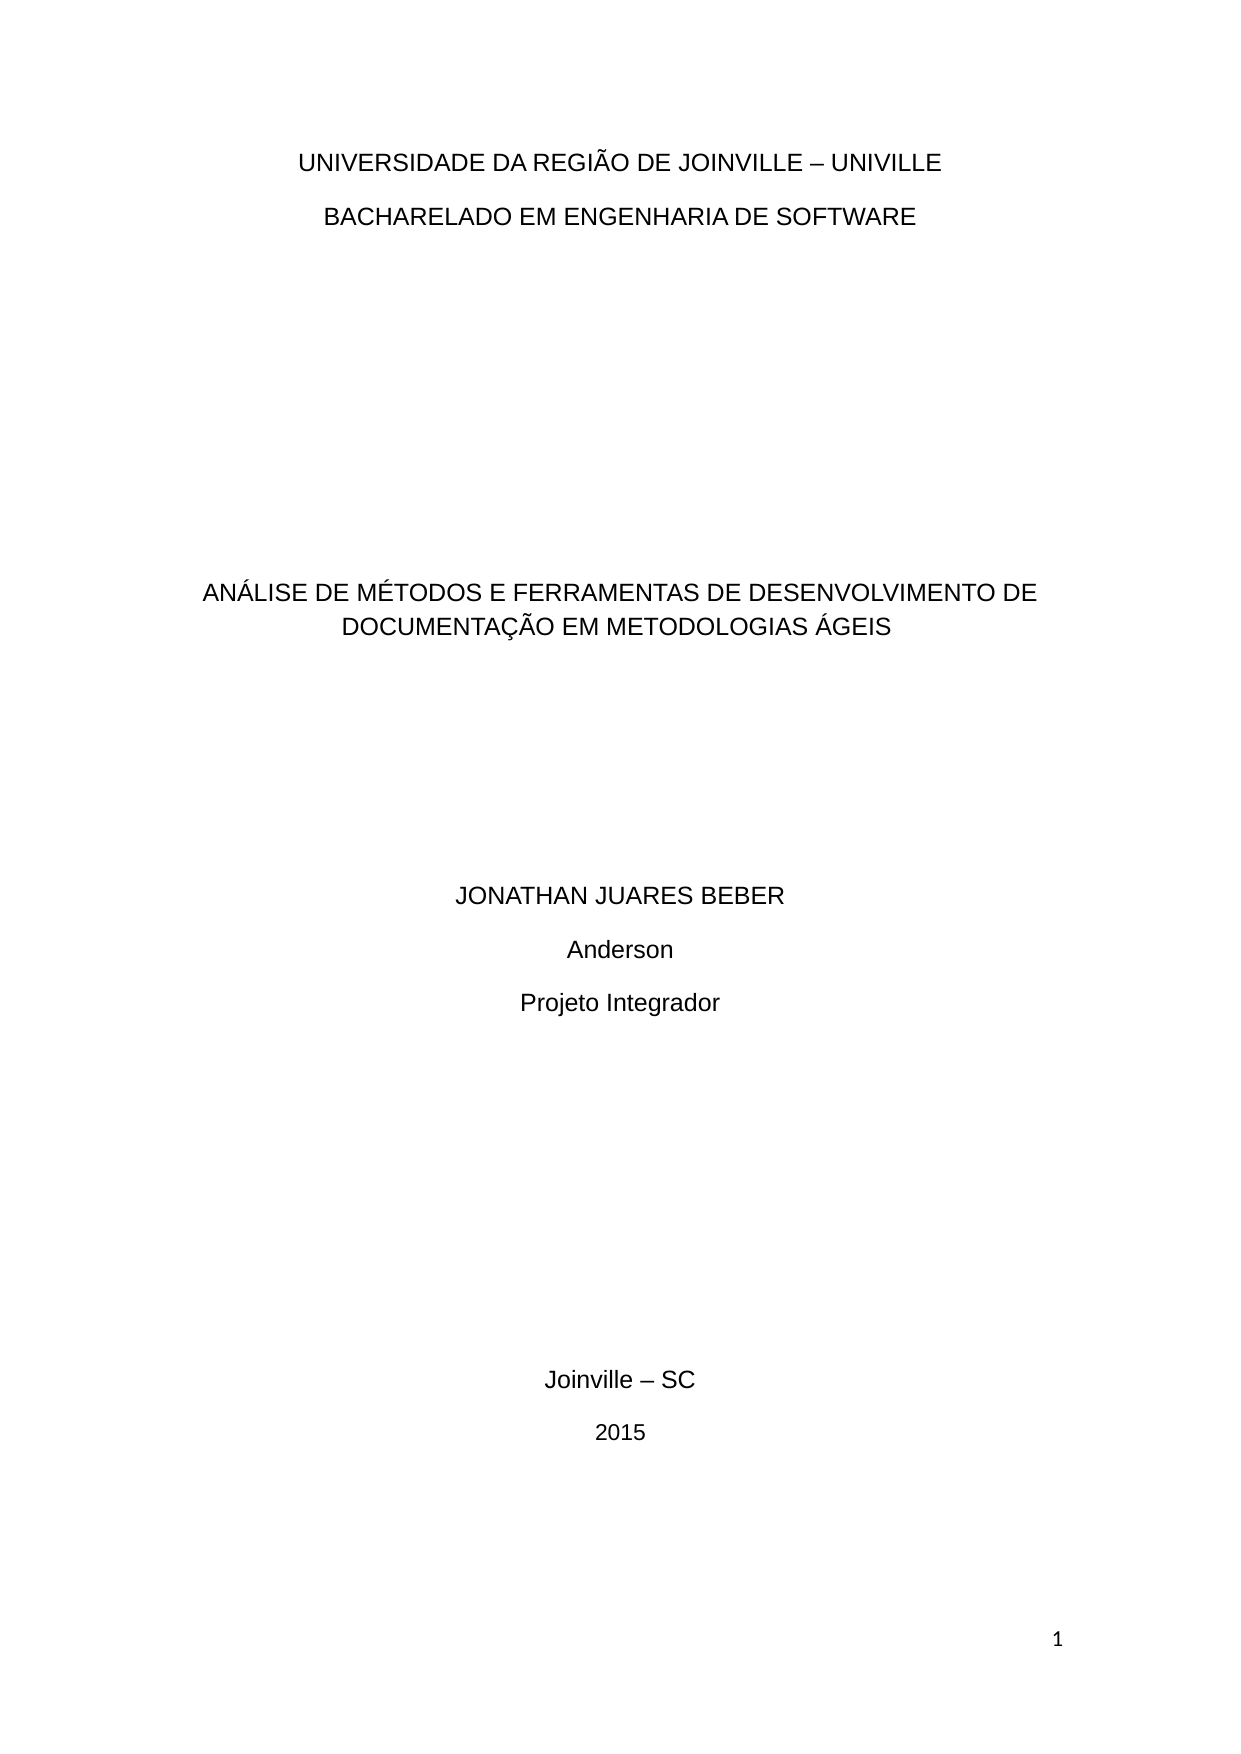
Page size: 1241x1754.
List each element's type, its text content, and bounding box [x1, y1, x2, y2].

text Projeto Integrador [177, 988, 1063, 1017]
text 2015 [177, 1419, 1063, 1446]
text BACHARELADO EM ENGENHARIA DE SOFTWARE [177, 201, 1063, 230]
text UNIVERSIDADE DA REGIÃO DE JOINVILLE – UNIVILLE [177, 148, 1063, 176]
text JONATHAN JUARES BEBER [177, 881, 1063, 909]
text Joinville – SC [177, 1365, 1063, 1394]
text ANÁLISE DE MÉTODOS E FERRAMENTAS DE DESENVOLVIMENTO DE DOCUMENTAÇÃO EM METODOLOGIAS ÁGEIS [177, 578, 1063, 640]
text Anderson [177, 934, 1063, 963]
